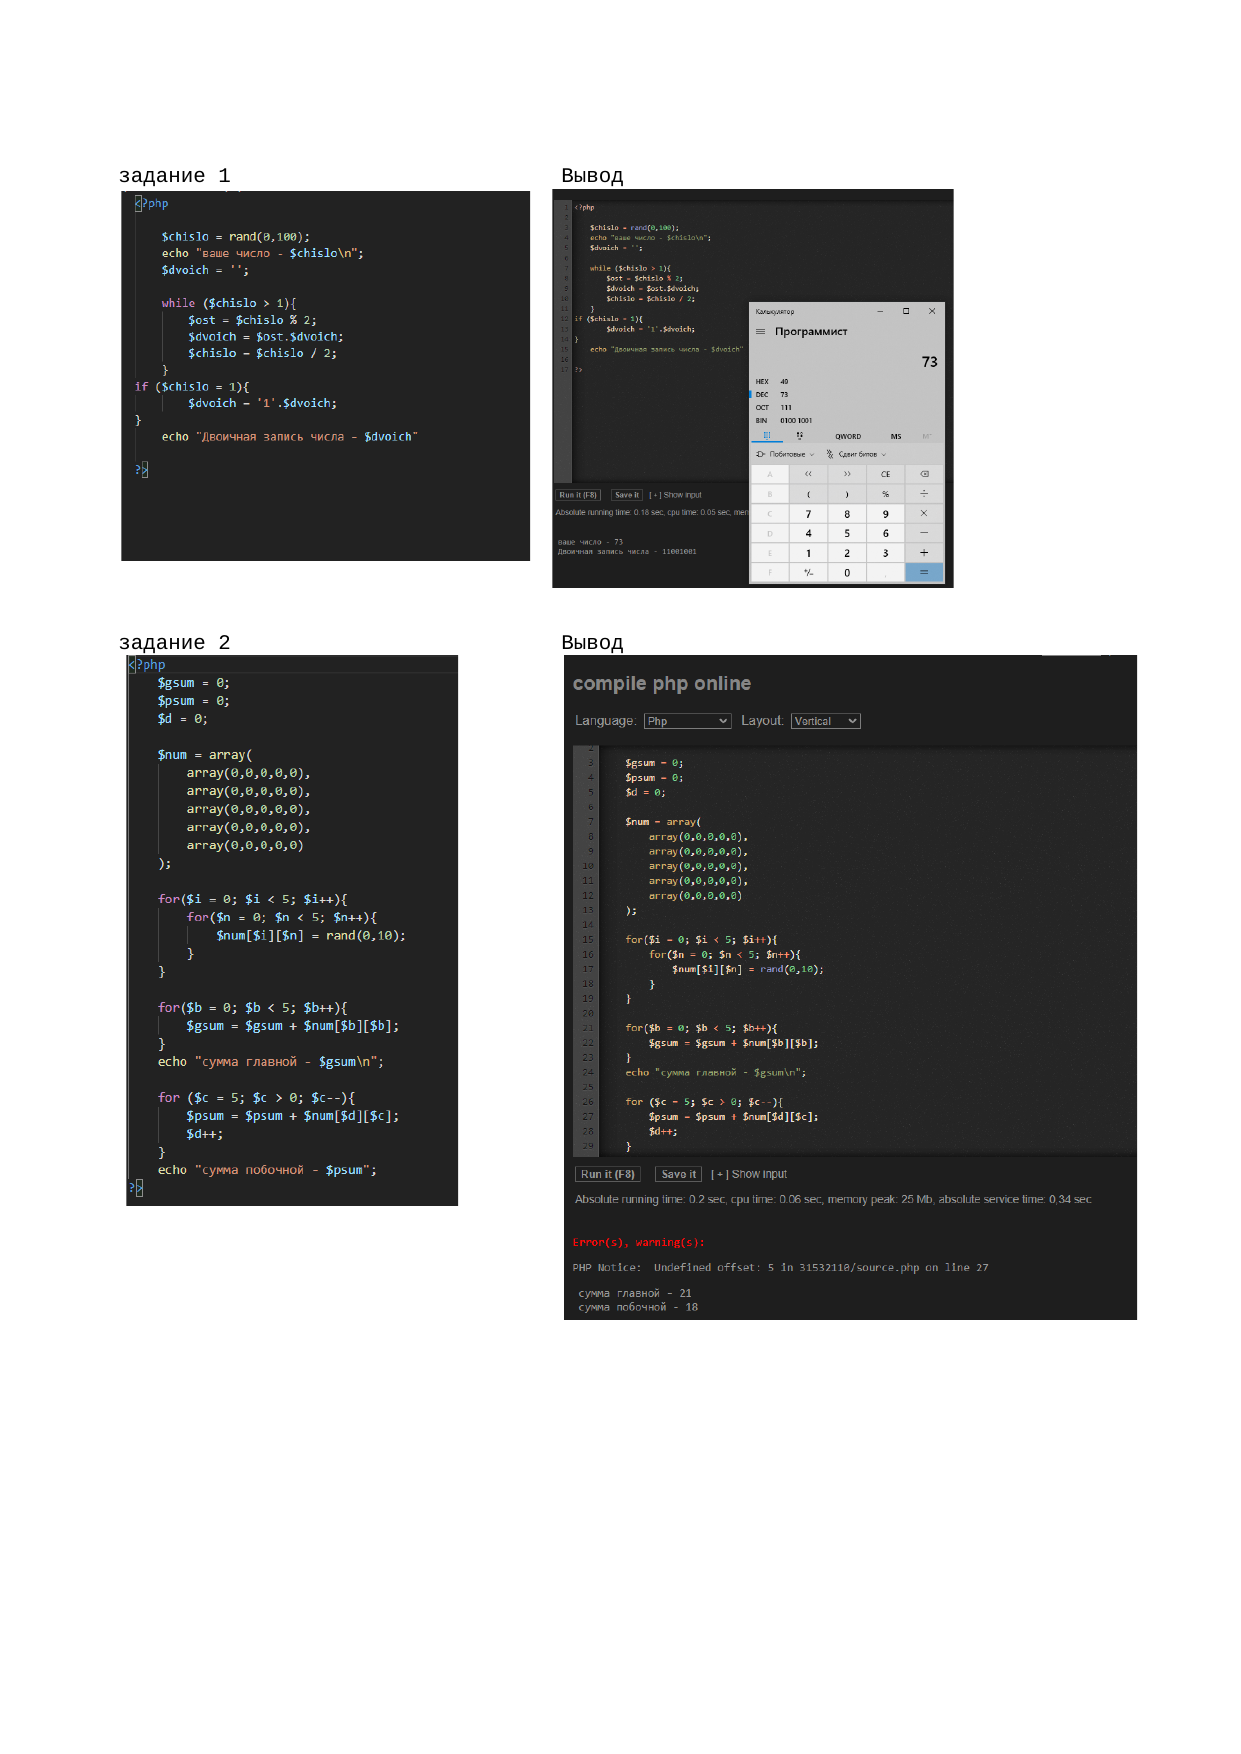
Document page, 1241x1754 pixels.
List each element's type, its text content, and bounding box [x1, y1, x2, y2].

text задание 1 Вывод [118, 165, 1122, 189]
picture [126, 655, 459, 1206]
text задание 2 Вывод [118, 632, 1122, 655]
picture [121, 191, 531, 561]
picture [552, 189, 954, 588]
picture [564, 655, 1138, 1320]
